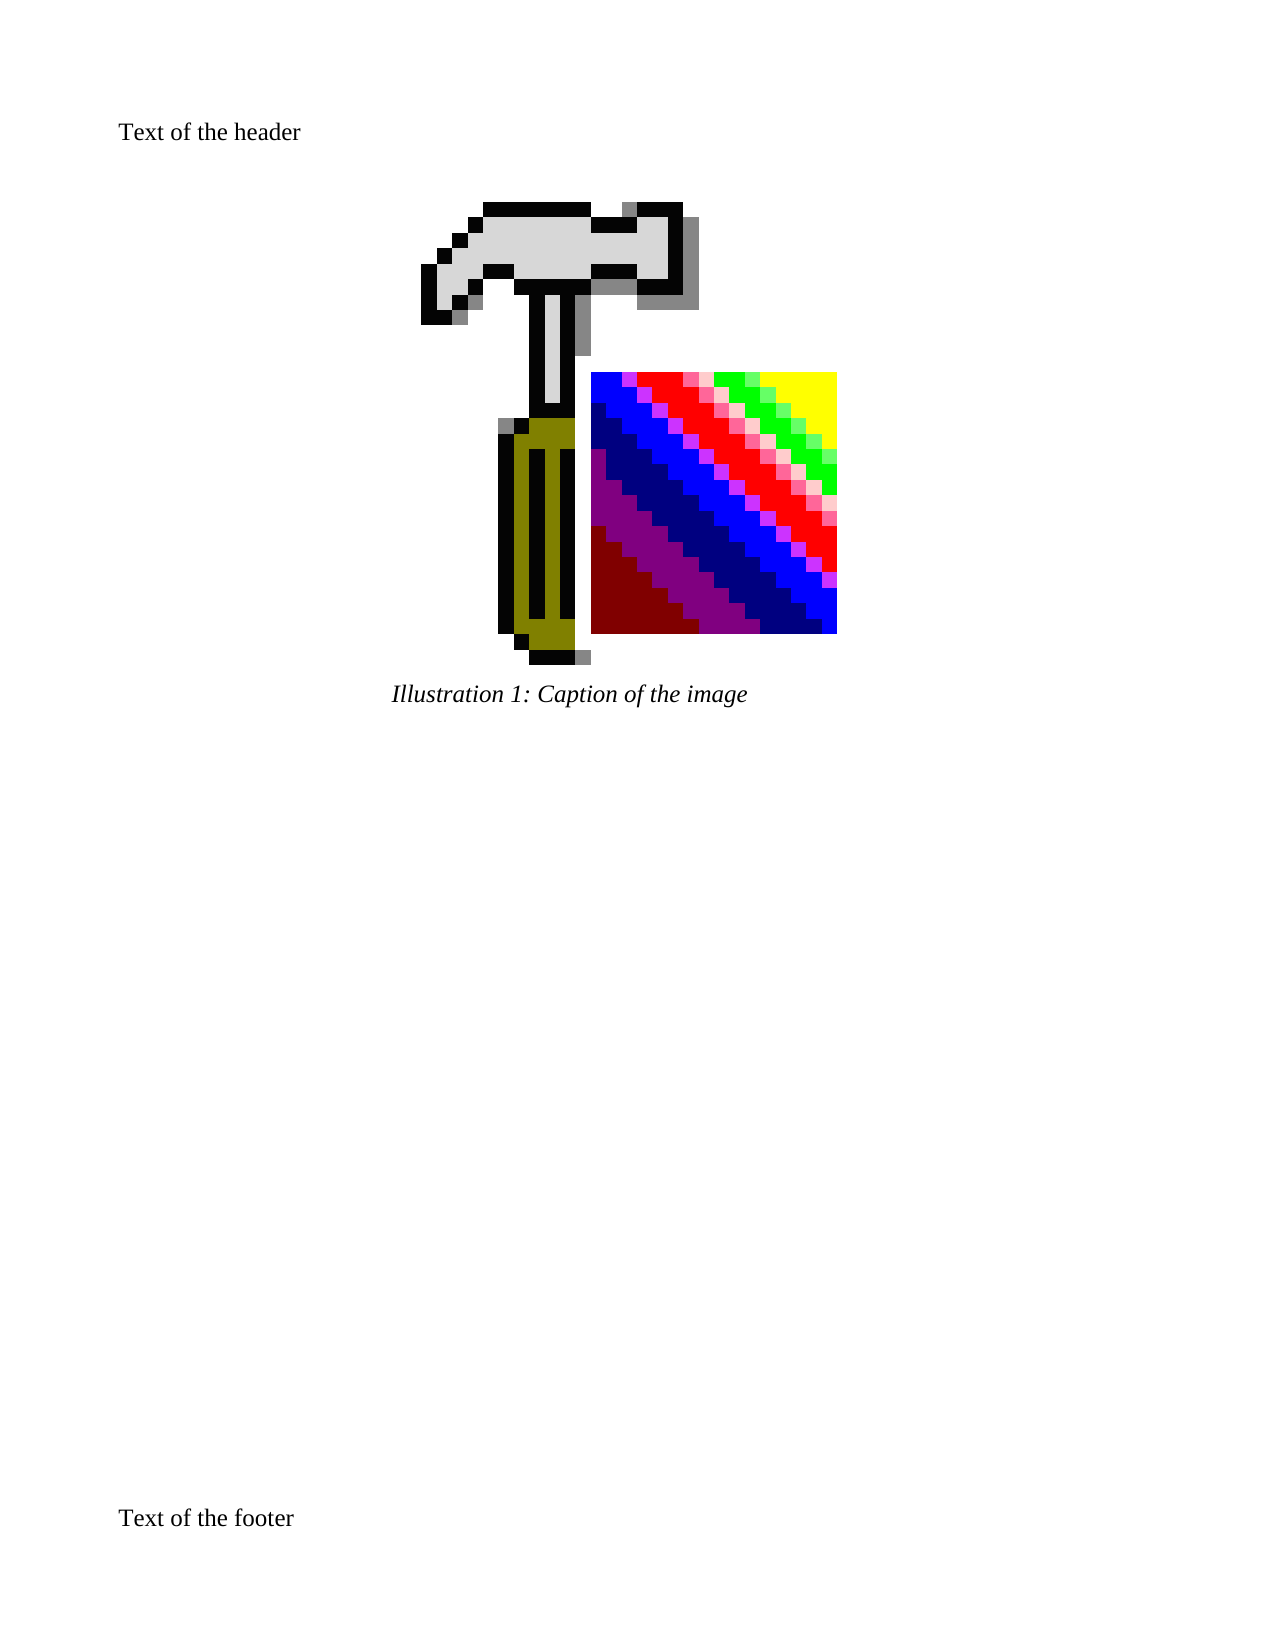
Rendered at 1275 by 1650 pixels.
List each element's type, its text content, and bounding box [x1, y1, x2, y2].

text Illustration 1: Caption of the image [391, 681, 884, 708]
picture [391, 187, 884, 681]
